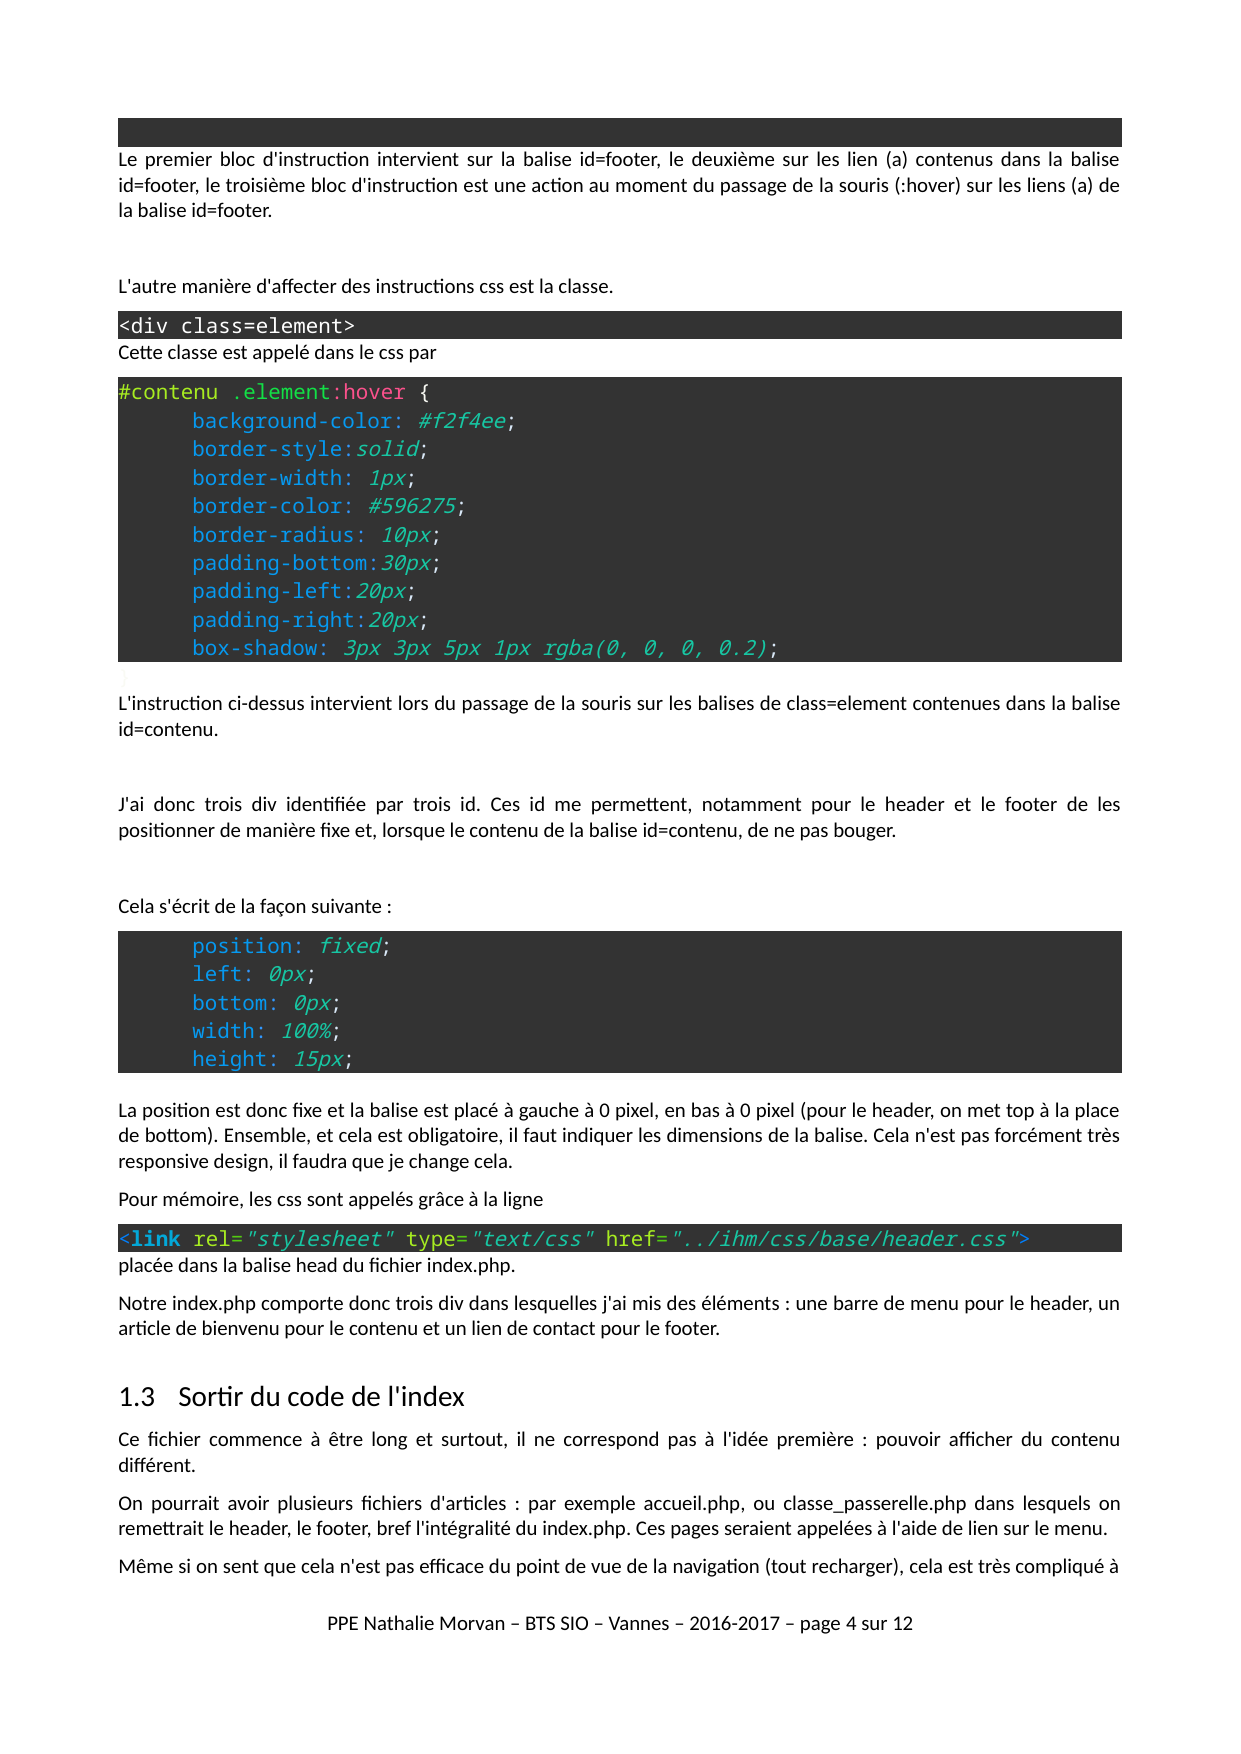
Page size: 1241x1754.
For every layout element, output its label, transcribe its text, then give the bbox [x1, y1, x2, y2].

text height: 15px; [118, 1044, 1122, 1073]
text L'autre manière d'affecter des instructions css est la classe. [118, 273, 1122, 299]
text Pour mémoire, les css sont appelés grâce à la ligne [118, 1186, 1122, 1211]
subtitle Sortir du code de l'index [118, 1378, 1122, 1414]
text Cette classe est appelé dans le css par [118, 339, 1122, 365]
text On pourrait avoir plusieurs fichiers d'articles : par exemple accueil.php, ou classe_passerelle.php dans lesquels on remettrait le header, le footer, bref l'intégralité du index.php. Ces pages seraient appelées à l'aide de lien sur le menu. [118, 1490, 1122, 1541]
text La position est donc fixe et la balise est placé à gauche à 0 pixel, en bas à 0 pixel (pour le header, on met top à la place de bottom). Ensemble, et cela est obligatoire, il faut indiquer les dimensions de la balise. Cela n'est pas forcément très responsive design, il faudra que je change cela. [118, 1097, 1122, 1173]
text <div class=element> [118, 311, 1122, 339]
text padding-right:20px; [118, 605, 1122, 633]
text } [118, 662, 1122, 690]
text J'ai donc trois div identifiée par trois id. Ces id me permettent, notamment pour le header et le footer de les positionner de manière fixe et, lorsque le contenu de la balise id=contenu, de ne pas bouger. [118, 792, 1122, 842]
text position: fixed; [118, 931, 1122, 959]
text Même si on sent que cela n'est pas efficace du point de vue de la navigation (tout recharger), cela est très compliqué à [118, 1553, 1122, 1578]
text box-shadow: 3px 3px 5px 1px rgba(0, 0, 0, 0.2); [118, 633, 1122, 662]
text padding-left:20px; [118, 577, 1122, 605]
text placée dans la balise head du fichier index.php. [118, 1252, 1122, 1277]
text Notre index.php comporte donc trois div dans lesquelles j'ai mis des éléments : une barre de menu pour le header, un article de bienvenu pour le contenu et un lien de contact pour le footer. [118, 1290, 1122, 1341]
text padding-bottom:30px; [118, 548, 1122, 577]
text border-color: #596275; [118, 491, 1122, 520]
text L'instruction ci-dessus intervient lors du passage de la souris sur les balises de class=element contenues dans la balise id=contenu. [118, 690, 1122, 741]
text background-color: #f2f4ee; [118, 406, 1122, 434]
text border-radius: 10px; [118, 520, 1122, 548]
text Cela s'écrit de la façon suivante : [118, 893, 1122, 918]
text Le premier bloc d'instruction intervient sur la balise id=footer, le deuxième sur les lien (a) contenus dans la balise id=footer, le troisième bloc d'instruction est une action au moment du passage de la souris (:hover) sur les liens (a) de la balise id=footer. [118, 147, 1122, 223]
text <link rel="stylesheet" type="text/css" href="../ihm/css/base/header.css"> [118, 1224, 1122, 1252]
text bottom: 0px; [118, 988, 1122, 1016]
text Ce fichier commence à être long et surtout, il ne correspond pas à l'idée première : pouvoir afficher du contenu différent. [118, 1426, 1122, 1477]
text #contenu .element:hover { [118, 377, 1122, 406]
text width: 100%; [118, 1016, 1122, 1044]
text border-style:solid; [118, 434, 1122, 463]
text border-width: 1px; [118, 463, 1122, 491]
text left: 0px; [118, 959, 1122, 988]
